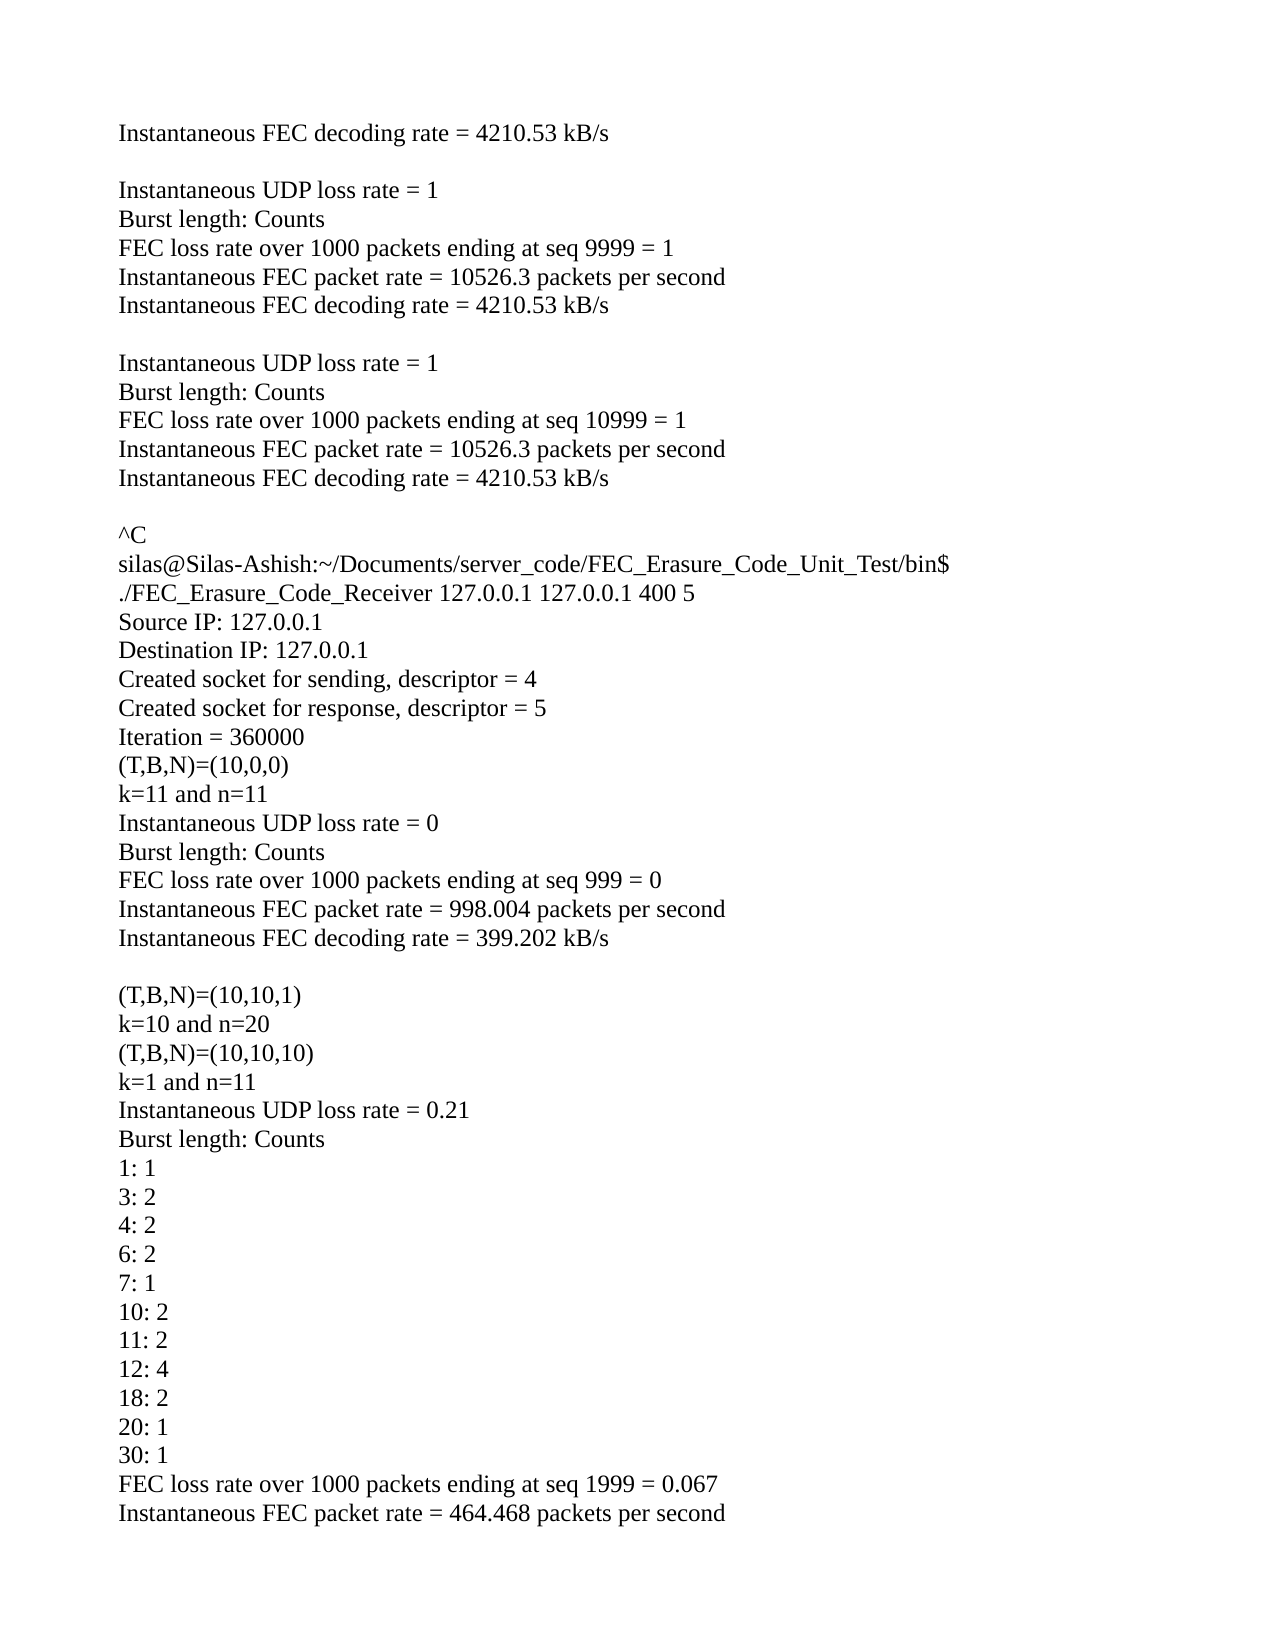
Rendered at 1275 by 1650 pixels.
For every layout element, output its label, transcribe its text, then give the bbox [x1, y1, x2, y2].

text Destination IP: 127.0.0.1 [118, 636, 1157, 664]
text silas@Silas-Ashish:~/Documents/server_code/FEC_Erasure_Code_Unit_Test/bin$ ./FEC_Erasure_Code_Receiver 127.0.0.1 127.0.0.1 400 5 [118, 549, 1157, 607]
text Created socket for sending, descriptor = 4 [118, 664, 1157, 693]
text Instantaneous FEC decoding rate = 4210.53 kB/s [118, 118, 1157, 147]
text Burst length: Counts [118, 837, 1157, 866]
text Instantaneous FEC decoding rate = 4210.53 kB/s [118, 463, 1157, 492]
text 10: 2 [118, 1297, 1157, 1326]
text FEC loss rate over 1000 packets ending at seq 999 = 0 [118, 866, 1157, 894]
text FEC loss rate over 1000 packets ending at seq 1999 = 0.067 [118, 1469, 1157, 1498]
text Burst length: Counts [118, 377, 1157, 406]
text Instantaneous FEC decoding rate = 399.202 kB/s [118, 923, 1157, 952]
text Instantaneous UDP loss rate = 0 [118, 808, 1157, 837]
text Iteration = 360000 [118, 722, 1157, 751]
text FEC loss rate over 1000 packets ending at seq 9999 = 1 [118, 233, 1157, 262]
text ^C [118, 521, 1157, 549]
text k=1 and n=11 [118, 1067, 1157, 1096]
text Instantaneous FEC packet rate = 10526.3 packets per second [118, 262, 1157, 291]
text 12: 4 [118, 1354, 1157, 1383]
text 20: 1 [118, 1412, 1157, 1441]
text (T,B,N)=(10,10,1) [118, 981, 1157, 1009]
text Instantaneous FEC decoding rate = 4210.53 kB/s [118, 291, 1157, 319]
text (T,B,N)=(10,10,10) [118, 1038, 1157, 1067]
text 4: 2 [118, 1211, 1157, 1239]
text Instantaneous UDP loss rate = 0.21 [118, 1096, 1157, 1124]
text FEC loss rate over 1000 packets ending at seq 10999 = 1 [118, 406, 1157, 434]
text k=11 and n=11 [118, 779, 1157, 808]
text Instantaneous UDP loss rate = 1 [118, 348, 1157, 377]
text Source IP: 127.0.0.1 [118, 607, 1157, 636]
text Instantaneous FEC packet rate = 464.468 packets per second [118, 1498, 1157, 1527]
text Burst length: Counts [118, 1124, 1157, 1153]
text Instantaneous FEC packet rate = 10526.3 packets per second [118, 434, 1157, 463]
text 3: 2 [118, 1182, 1157, 1211]
text (T,B,N)=(10,0,0) [118, 751, 1157, 779]
text Created socket for response, descriptor = 5 [118, 693, 1157, 722]
text k=10 and n=20 [118, 1009, 1157, 1038]
text 7: 1 [118, 1268, 1157, 1297]
text Instantaneous UDP loss rate = 1 [118, 176, 1157, 204]
text 11: 2 [118, 1326, 1157, 1354]
text 30: 1 [118, 1441, 1157, 1469]
text Burst length: Counts [118, 204, 1157, 233]
text Instantaneous FEC packet rate = 998.004 packets per second [118, 894, 1157, 923]
text 18: 2 [118, 1383, 1157, 1412]
text 1: 1 [118, 1153, 1157, 1182]
text 6: 2 [118, 1239, 1157, 1268]
